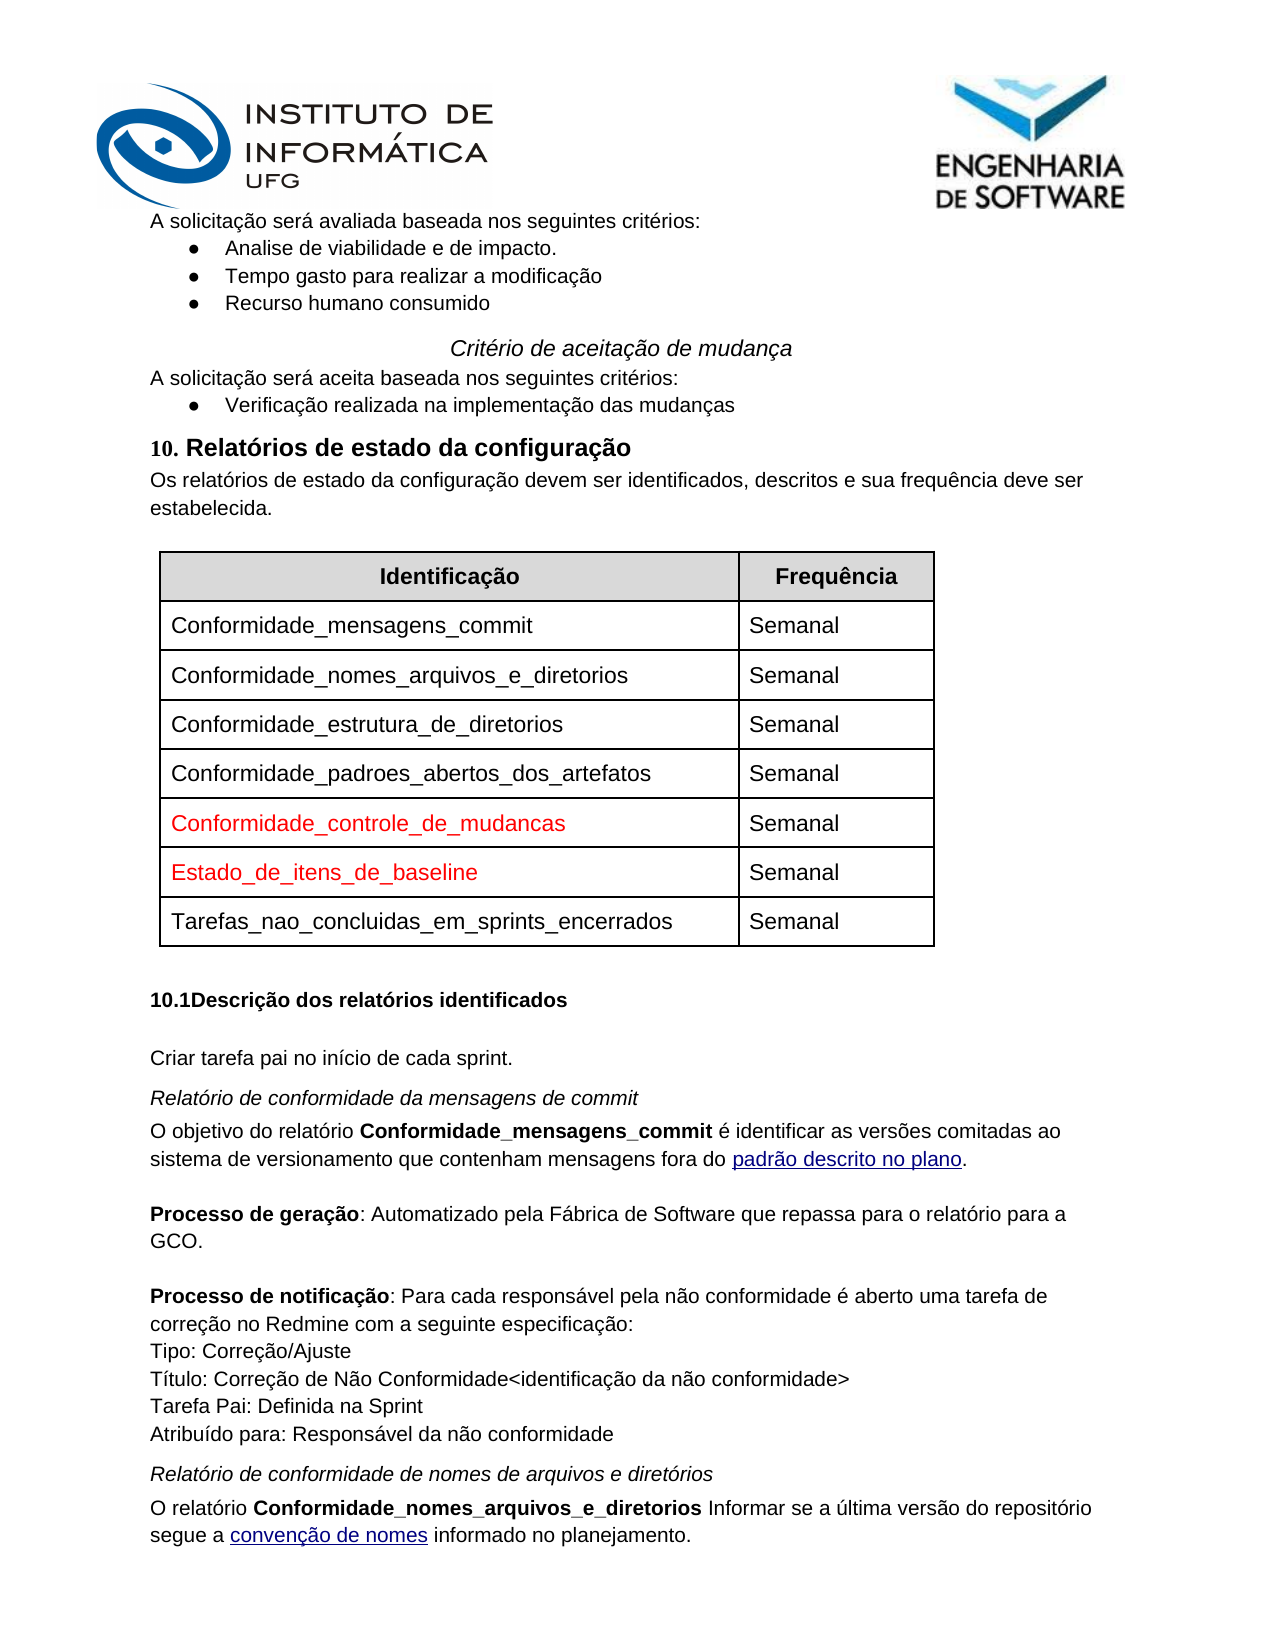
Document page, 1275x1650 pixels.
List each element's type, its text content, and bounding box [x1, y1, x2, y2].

subtitle Relatório de conformidade da mensagens de commit [150, 1086, 1125, 1109]
list Analise de viabilidade e de impacto. [187, 236, 1125, 260]
table_cell Conformidade_controle_de_mudancas [161, 799, 738, 846]
text A solicitação será avaliada baseada nos seguintes critérios: [150, 209, 1125, 233]
subtitle Descrição dos relatórios identificados [150, 987, 1125, 1012]
table_cell Semanal [740, 701, 933, 748]
subtitle Relatórios de estado da configuração [150, 433, 1125, 462]
table_header Frequência [740, 553, 933, 600]
table_cell Conformidade_estrutura_de_diretorios [161, 701, 738, 748]
table_cell Estado_de_itens_de_baseline [161, 848, 738, 896]
text Atribuído para: Responsável da não conformidade [150, 1422, 1125, 1446]
table_header Identificação [161, 553, 738, 600]
subtitle Relatório de conformidade de nomes de arquivos e diretórios [150, 1462, 1125, 1486]
picture [935, 75, 1125, 209]
text Processo de notificação: Para cada responsável pela não conformidade é aberto uma tarefa de correção no Redmine com a seguinte especificação: [150, 1284, 1125, 1336]
table_cell Tarefas_nao_concluidas_em_sprints_encerrados [161, 898, 738, 945]
picture [96, 83, 493, 209]
text Título: Correção de Não Conformidade<identificação da não conformidade> [150, 1367, 1125, 1391]
subtitle Critério de aceitação de mudança [450, 335, 1125, 362]
text Os relatórios de estado da configuração devem ser identificados, descritos e sua frequência deve ser estabelecida. [150, 468, 1125, 519]
table_cell Conformidade_mensagens_commit [161, 602, 738, 649]
list Verificação realizada na implementação das mudanças [187, 393, 1125, 417]
table_cell Semanal [740, 750, 933, 797]
list Recurso humano consumido [187, 291, 1125, 315]
list Tempo gasto para realizar a modificação [187, 264, 1125, 288]
text O objetivo do relatório Conformidade_mensagens_commit é identificar as versões comitadas ao sistema de versionamento que contenham mensagens fora do padrão descrito no plano. [150, 1119, 1125, 1171]
text O relatório Conformidade_nomes_arquivos_e_diretorios Informar se a última versão do repositório segue a convenção de nomes informado no planejamento. [150, 1496, 1125, 1547]
text Criar tarefa pai no início de cada sprint. [150, 1046, 1125, 1069]
table_cell Semanal [740, 651, 933, 698]
text A solicitação será aceita baseada nos seguintes critérios: [150, 366, 1125, 389]
table_cell Semanal [740, 848, 933, 896]
table_cell Conformidade_padroes_abertos_dos_artefatos [161, 750, 738, 797]
table_cell Conformidade_nomes_arquivos_e_diretorios [161, 651, 738, 698]
table_cell Semanal [740, 602, 933, 649]
table_cell Semanal [740, 898, 933, 945]
text Tipo: Correção/Ajuste [150, 1339, 1125, 1363]
table_cell Semanal [740, 799, 933, 846]
text Processo de geração: Automatizado pela Fábrica de Software que repassa para o relatório para a GCO. [150, 1202, 1125, 1253]
text Tarefa Pai: Definida na Sprint [150, 1394, 1125, 1418]
